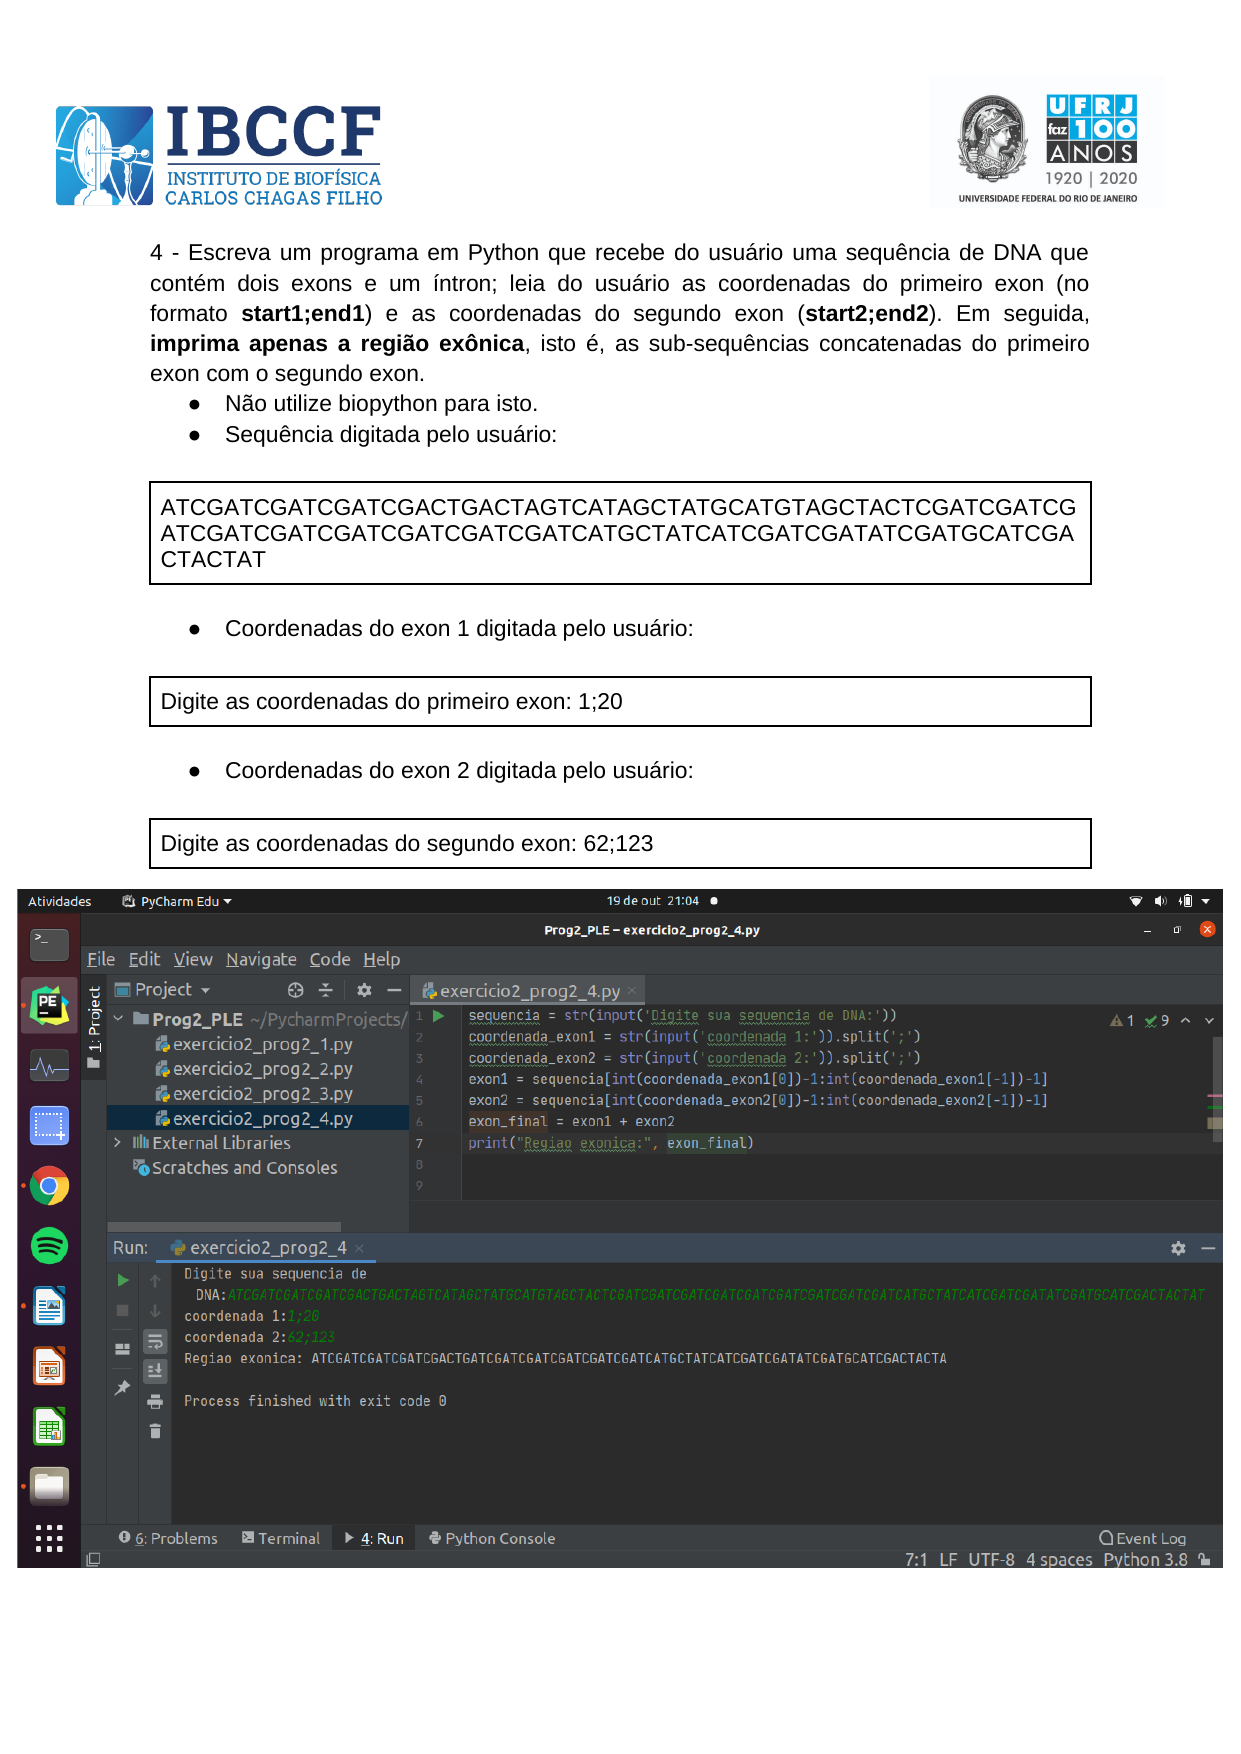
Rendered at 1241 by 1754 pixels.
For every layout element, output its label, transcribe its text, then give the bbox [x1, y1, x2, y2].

table_header ATCGATCGATCGATCGACTGACTAGTCATAGCTATGCATGTAGCTACTCGATCGATCGATCGATCGATCGATCGATCGATCGATCATGCTATCATCGATCGATATCGATGCATCGACTACTAT [151, 483, 1090, 583]
list Não utilize biopython para isto. [187, 390, 1090, 417]
text 4 - Escreva um programa em Python que recebe do usuário uma sequência de DNA que contém dois exons e um íntron; leia do usuário as coordenadas do primeiro exon (no formato start1;end1) e as coordenadas do segundo exon (start2;end2). Em seguida, imprima apenas a região exônica, isto é, as sub-sequências concatenadas do primeiro exon com o segundo exon. [150, 239, 1090, 386]
picture [928, 75, 1164, 209]
list Sequência digitada pelo usuário: [187, 421, 1090, 447]
picture [49, 102, 388, 209]
list Coordenadas do exon 2 digitada pelo usuário: [187, 757, 1090, 783]
table_header Digite as coordenadas do segundo exon: 62;123 [151, 820, 1090, 867]
table_header Digite as coordenadas do primeiro exon: 1;20 [151, 678, 1090, 725]
picture [17, 889, 1223, 1568]
list Coordenadas do exon 1 digitada pelo usuário: [187, 615, 1090, 642]
